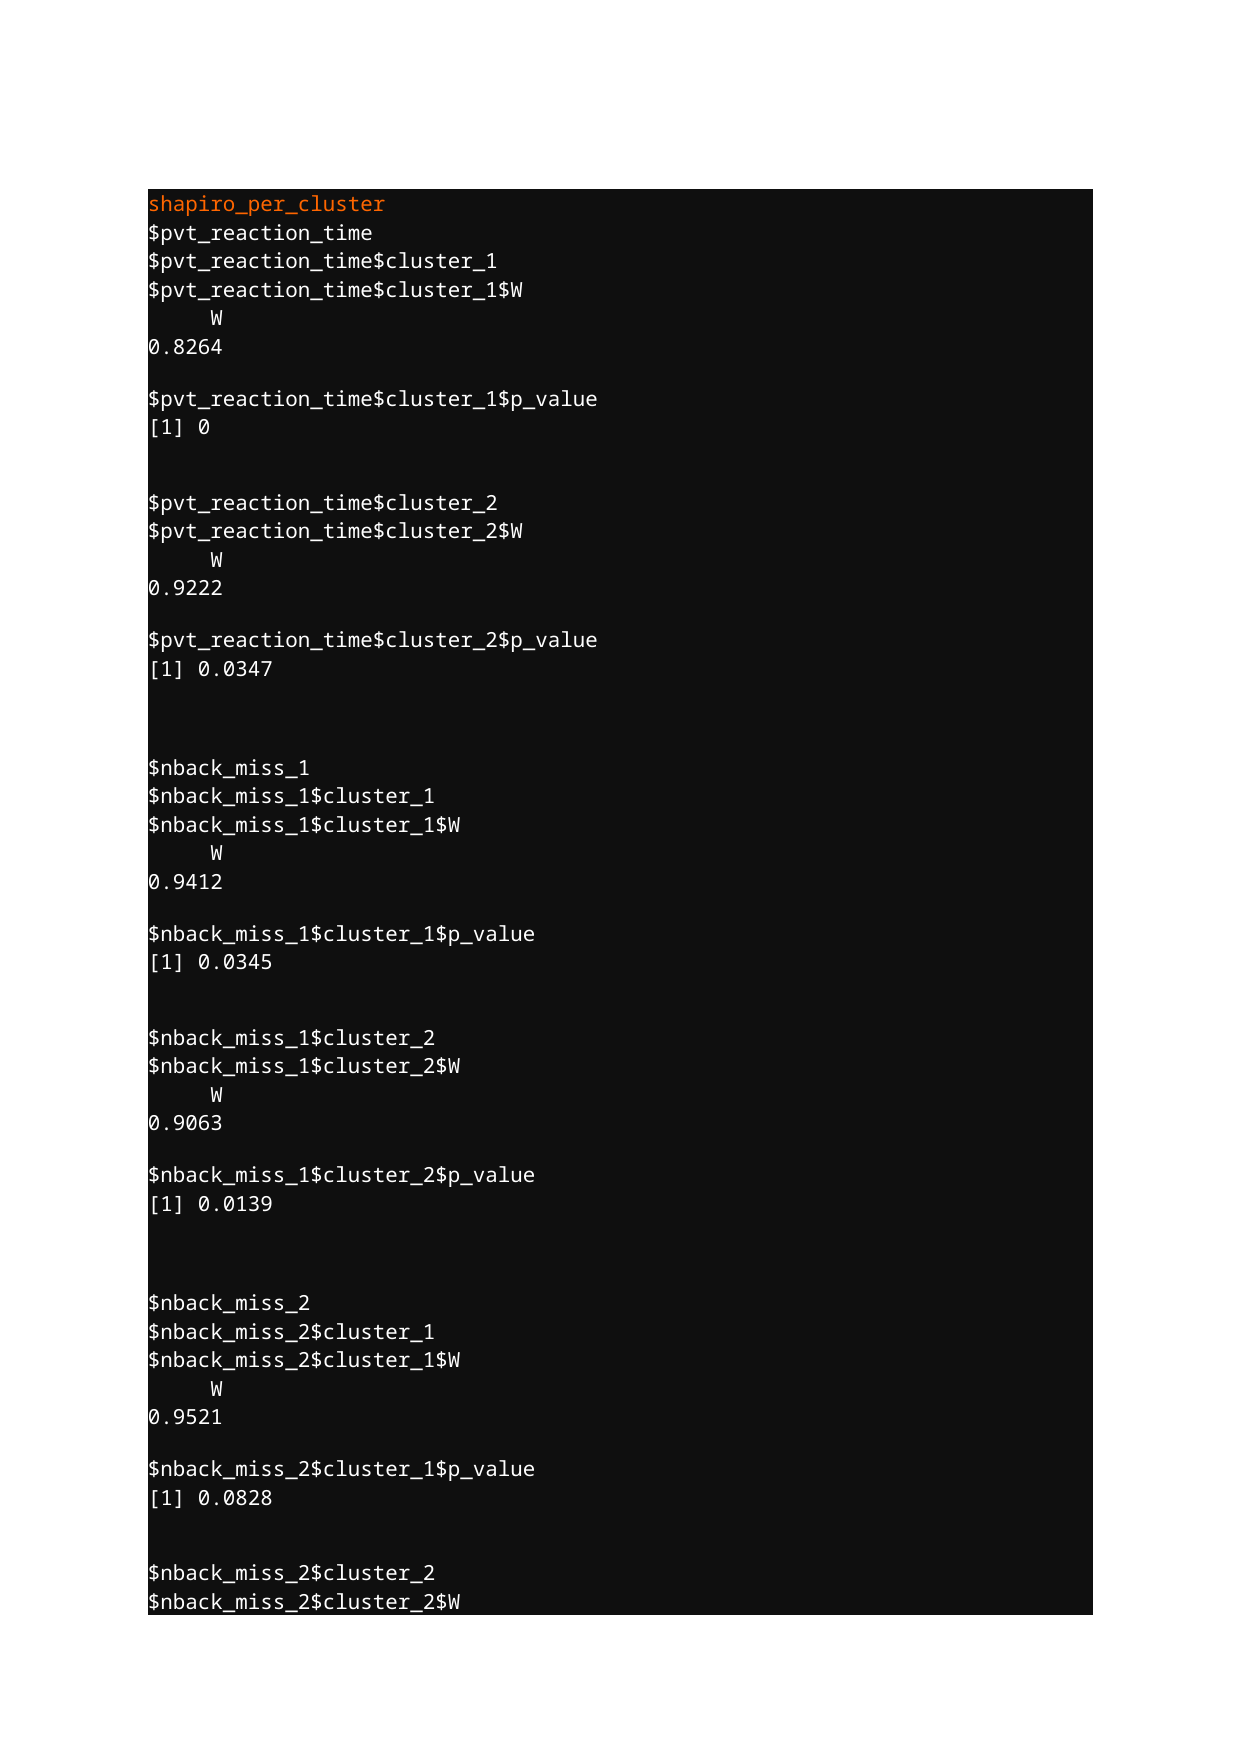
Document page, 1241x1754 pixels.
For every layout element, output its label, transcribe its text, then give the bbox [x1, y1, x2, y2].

text 0.8264 [148, 332, 1093, 360]
text $nback_miss_1$cluster_1 [148, 782, 1093, 810]
text $pvt_reaction_time$cluster_2$p_value [148, 625, 1093, 654]
text W [148, 838, 1093, 867]
text $nback_miss_1$cluster_2$W [148, 1052, 1093, 1080]
text shapiro_per_cluster [148, 189, 1093, 218]
text [1] 0 [148, 412, 1093, 441]
text $nback_miss_1$cluster_2$p_value [148, 1161, 1093, 1189]
text W [148, 1374, 1093, 1402]
text $nback_miss_2$cluster_2 [148, 1558, 1093, 1587]
text $nback_miss_2 [148, 1288, 1093, 1317]
text $nback_miss_1$cluster_1$W [148, 810, 1093, 838]
text 0.9222 [148, 573, 1093, 602]
text $pvt_reaction_time$cluster_2 [148, 488, 1093, 516]
text 0.9412 [148, 867, 1093, 895]
text 0.9521 [148, 1402, 1093, 1431]
text $nback_miss_2$cluster_1 [148, 1317, 1093, 1345]
text 0.9063 [148, 1108, 1093, 1137]
text $nback_miss_1$cluster_2 [148, 1023, 1093, 1052]
text $nback_miss_2$cluster_2$W [148, 1587, 1093, 1615]
text $pvt_reaction_time$cluster_1$p_value [148, 384, 1093, 412]
text [1] 0.0347 [148, 654, 1093, 682]
text $nback_miss_1 [148, 753, 1093, 782]
text W [148, 545, 1093, 573]
text [1] 0.0828 [148, 1483, 1093, 1511]
text $nback_miss_2$cluster_1$p_value [148, 1454, 1093, 1483]
text [1] 0.0139 [148, 1189, 1093, 1217]
text $pvt_reaction_time [148, 218, 1093, 246]
text $nback_miss_1$cluster_1$p_value [148, 919, 1093, 947]
text W [148, 303, 1093, 332]
text $nback_miss_2$cluster_1$W [148, 1345, 1093, 1374]
text [1] 0.0345 [148, 947, 1093, 976]
text W [148, 1080, 1093, 1108]
text $pvt_reaction_time$cluster_1$W [148, 275, 1093, 303]
text $pvt_reaction_time$cluster_1 [148, 246, 1093, 275]
text $pvt_reaction_time$cluster_2$W [148, 516, 1093, 545]
